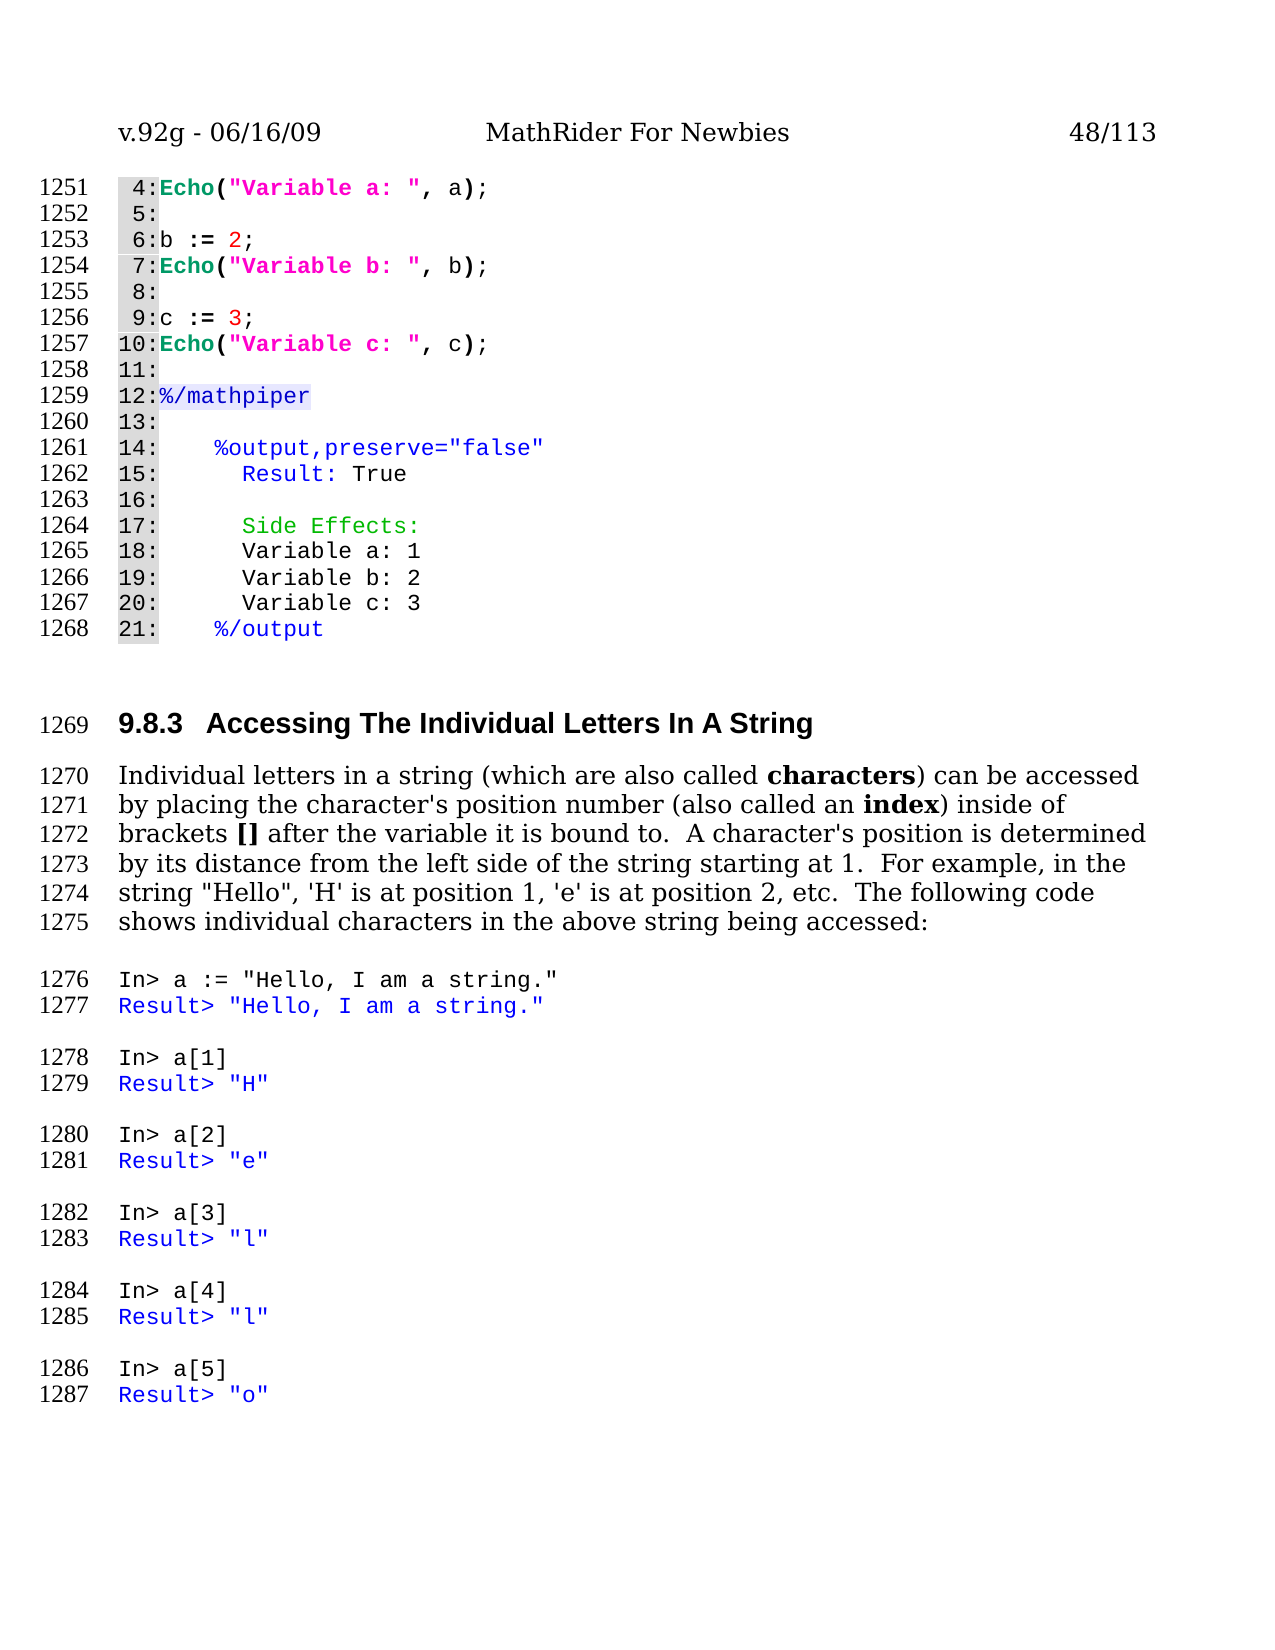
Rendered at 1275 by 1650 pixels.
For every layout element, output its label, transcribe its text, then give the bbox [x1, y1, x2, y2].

text 7:Echo("Variable b: ", b); [118, 254, 1157, 281]
text 12:%/mathpiper [118, 384, 1157, 410]
text Result> "H" [118, 1072, 1157, 1098]
text 9:c := 3; [118, 306, 1157, 332]
text In> a[1] [118, 1046, 1157, 1072]
text Result> "l" [118, 1305, 1157, 1331]
text In> a[3] [118, 1202, 1157, 1228]
text 16: [118, 488, 1157, 514]
text 8: [118, 281, 1157, 306]
text 18: Variable a: 1 [118, 540, 1157, 566]
text Result> "o" [118, 1383, 1157, 1409]
text 10:Echo("Variable c: ", c); [118, 332, 1157, 358]
text 21: %/output [118, 618, 1157, 644]
text 13: [118, 410, 1157, 436]
text Result> "Hello, I am a string." [118, 994, 1157, 1020]
text In> a[2] [118, 1124, 1157, 1150]
text 19: Variable b: 2 [118, 566, 1157, 592]
text 15: Result: True [118, 462, 1157, 488]
text 6:b := 2; [118, 229, 1157, 254]
text 20: Variable c: 3 [118, 592, 1157, 618]
text 17: Side Effects: [118, 514, 1157, 540]
text Individual letters in a string (which are also called characters) can be accessed by placing the character's position number (also called an index) inside of brackets [] after the variable it is bound to. A character's position is determined by its distance from the left side of the string starting at 1. For example, in the string "Hello", 'H' is at position 1, 'e' is at position 2, etc. The following code shows individual characters in the above string being accessed: [118, 761, 1157, 936]
text In> a[4] [118, 1279, 1157, 1305]
text 4:Echo("Variable a: ", a); [118, 177, 1157, 203]
subtitle Accessing The Individual Letters In A String [118, 706, 1157, 740]
text 11: [118, 358, 1157, 384]
text Result> "l" [118, 1228, 1157, 1253]
text 5: [118, 203, 1157, 229]
text 14: %output,preserve="false" [118, 436, 1157, 462]
text Result> "e" [118, 1150, 1157, 1176]
text In> a := "Hello, I am a string." [118, 968, 1157, 994]
text In> a[5] [118, 1357, 1157, 1383]
